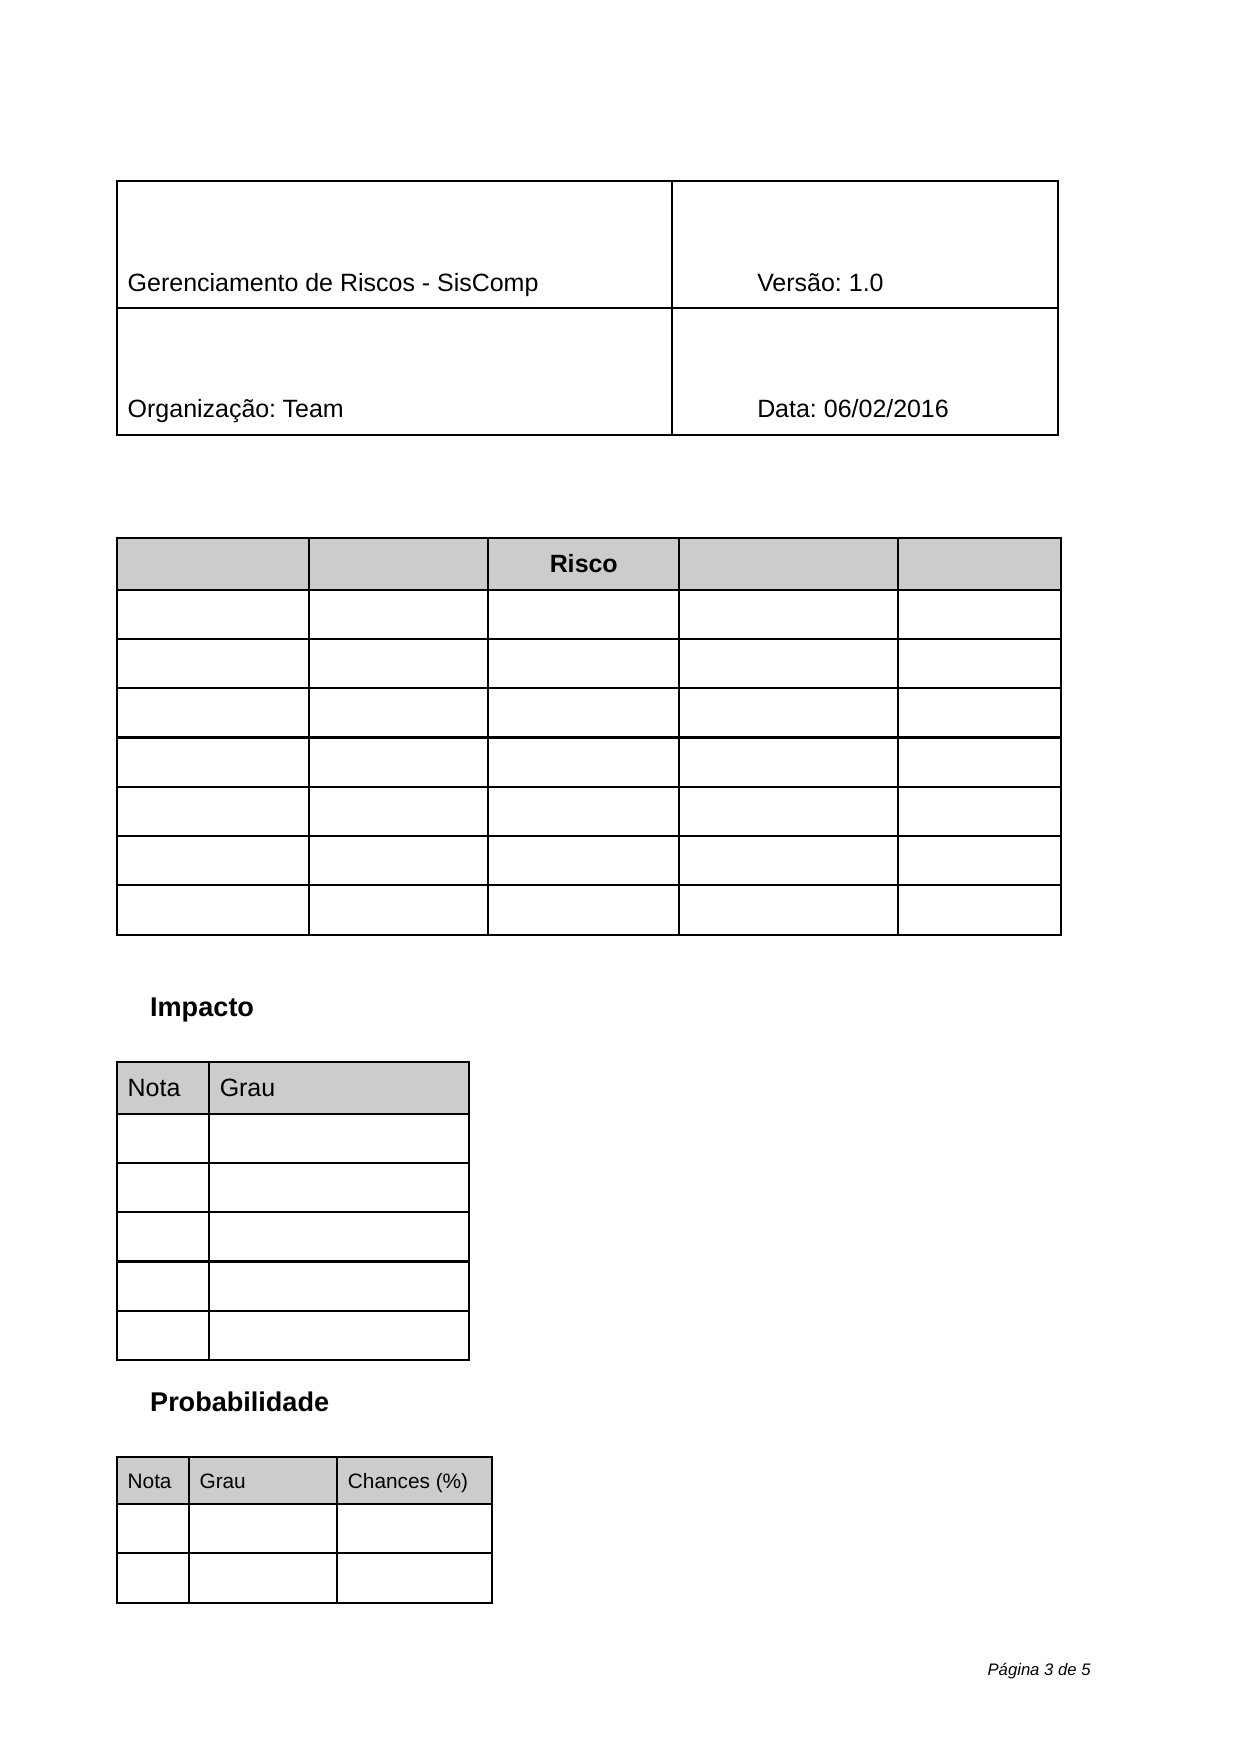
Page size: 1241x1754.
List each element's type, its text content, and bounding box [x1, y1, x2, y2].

table_cell [338, 1505, 491, 1552]
table_cell [118, 591, 308, 638]
table_cell [118, 1115, 208, 1162]
table_header Risco [489, 539, 678, 589]
table_cell [118, 739, 308, 786]
subtitle Probabilidade [150, 1386, 1090, 1417]
table_cell [118, 1263, 208, 1310]
table_cell [210, 1312, 468, 1359]
table_cell [118, 1554, 188, 1602]
table_cell [680, 689, 897, 736]
table_cell [489, 640, 678, 687]
table_cell [899, 739, 1060, 786]
table_header [118, 539, 308, 589]
table_cell [210, 1213, 468, 1260]
table_cell [338, 1554, 491, 1602]
table_cell [680, 837, 897, 884]
table_cell [210, 1263, 468, 1310]
table_cell [210, 1164, 468, 1211]
table_cell [118, 837, 308, 884]
table_header Grau [190, 1458, 336, 1503]
table_cell [118, 788, 308, 835]
table_cell [310, 788, 487, 835]
table_header Nota [118, 1063, 208, 1113]
table_cell [899, 640, 1060, 687]
table_cell [310, 837, 487, 884]
table_cell [310, 591, 487, 638]
table_cell [190, 1505, 336, 1552]
table_cell [118, 1312, 208, 1359]
table_cell [489, 591, 678, 638]
table_cell [190, 1554, 336, 1602]
table_header [899, 539, 1060, 589]
table_cell [310, 886, 487, 933]
table_cell [210, 1115, 468, 1162]
table_cell [489, 837, 678, 884]
table_cell [899, 689, 1060, 736]
table_cell [899, 788, 1060, 835]
table_cell [680, 640, 897, 687]
table_cell [310, 739, 487, 786]
table_cell [489, 886, 678, 933]
table_cell [680, 591, 897, 638]
subtitle Impacto [150, 991, 1090, 1022]
table_header Chances (%) [338, 1458, 491, 1503]
table_cell [118, 1164, 208, 1211]
table_cell [899, 886, 1060, 933]
table_cell [118, 1505, 188, 1552]
table_cell [680, 886, 897, 933]
table_cell [489, 739, 678, 786]
table_cell [489, 788, 678, 835]
table_header [680, 539, 897, 589]
table_cell [680, 739, 897, 786]
table_cell [118, 640, 308, 687]
table_header Grau [210, 1063, 468, 1113]
table_cell [118, 886, 308, 933]
table_cell [899, 591, 1060, 638]
table_header [310, 539, 487, 589]
table_cell [310, 689, 487, 736]
table_cell [899, 837, 1060, 884]
table_cell [489, 689, 678, 736]
table_cell [118, 689, 308, 736]
table_cell [310, 640, 487, 687]
table_cell [118, 1213, 208, 1260]
table_cell [680, 788, 897, 835]
table_header Nota [118, 1458, 188, 1503]
